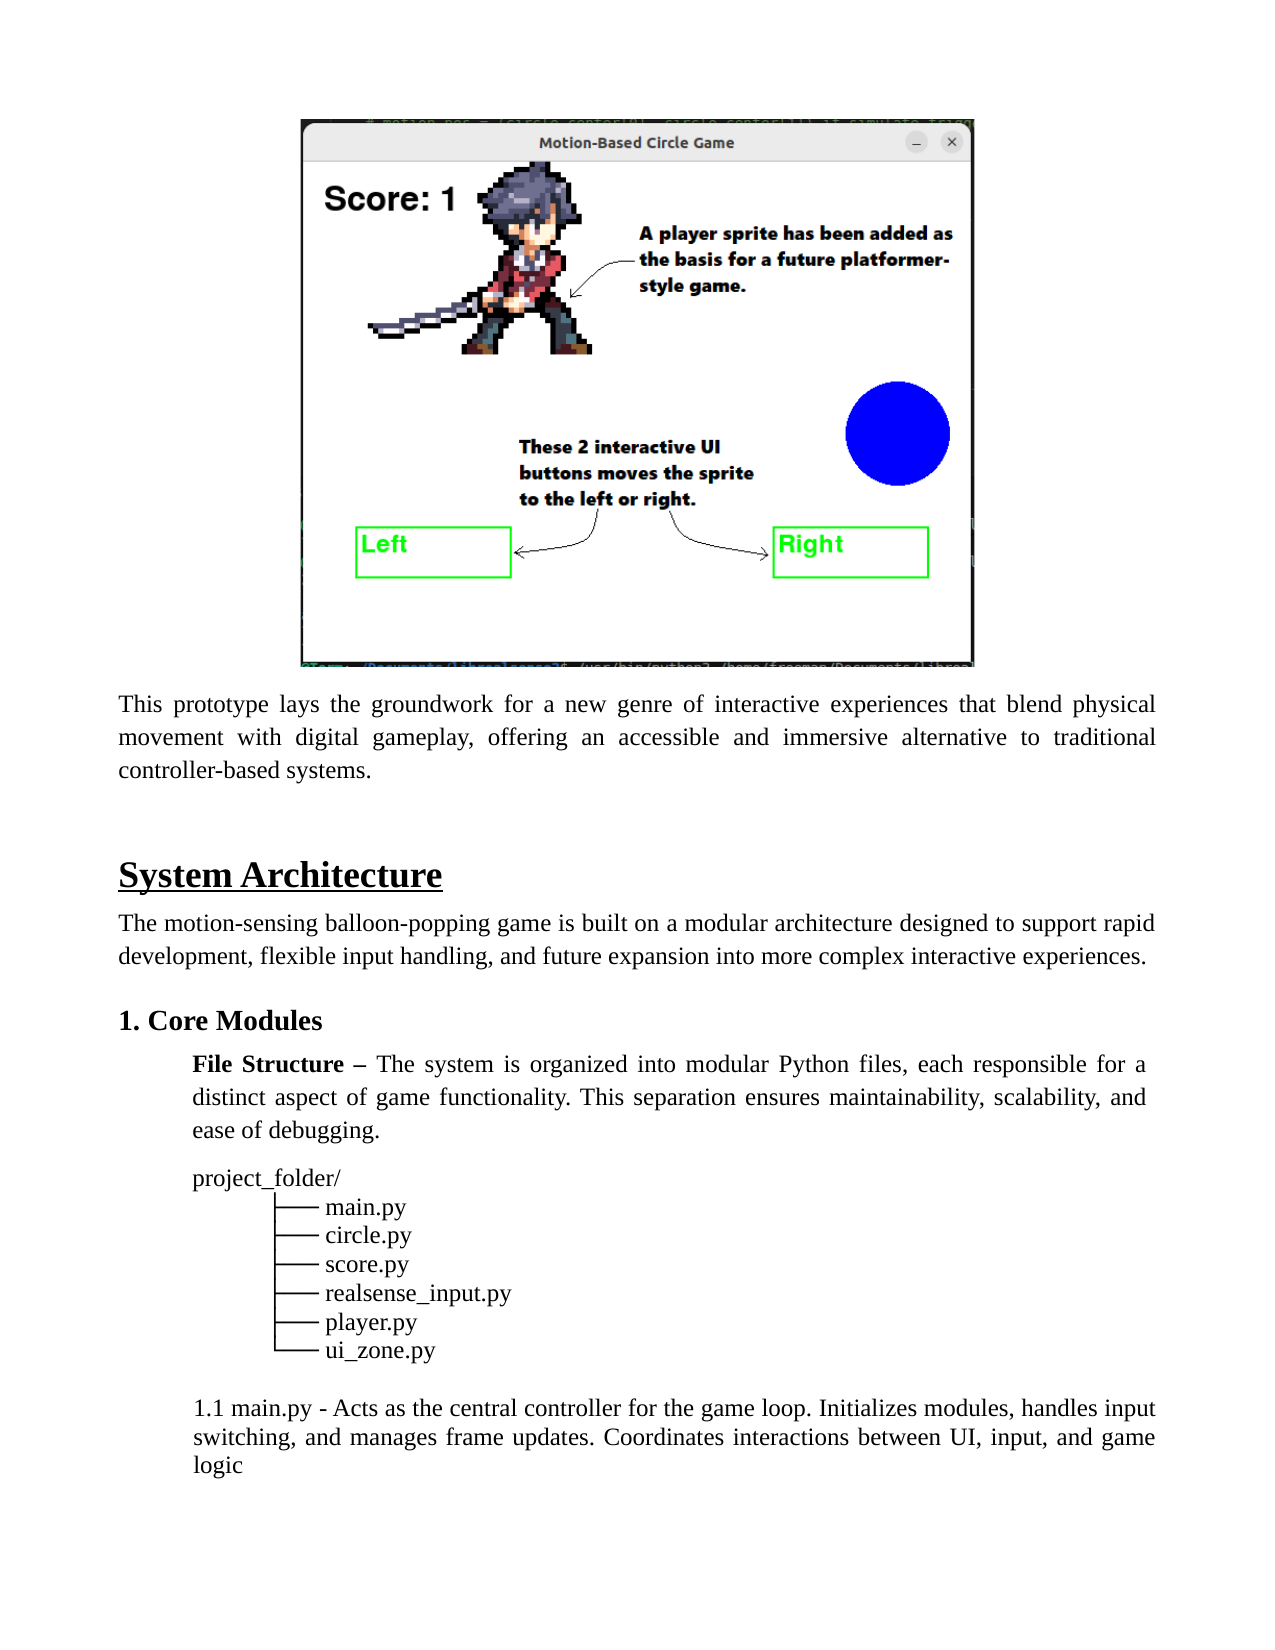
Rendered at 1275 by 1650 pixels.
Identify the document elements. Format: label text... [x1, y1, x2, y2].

text ├── circle.py [276, 1221, 1157, 1249]
text This prototype lays the groundwork for a new genre of interactive experiences that blend physical movement with digital gameplay, offering an accessible and immersive alternative to traditional controller-based systems. [118, 689, 1157, 784]
text ├── circle.py [118, 1221, 274, 1249]
text project_folder/ [118, 1163, 1157, 1192]
text 1.1 main.py - Acts as the central controller for the game loop. Initializes modules, handles input switching, and manages frame updates. Coordinates interactions between UI, input, and game logic [193, 1393, 1157, 1479]
subtitle 1. Core Modules [118, 1003, 1157, 1037]
text The motion-sensing balloon-popping game is built on a modular architecture designed to support rapid development, flexible input handling, and future expansion into more complex interactive experiences. [118, 908, 1157, 970]
text ├── player.py [276, 1307, 1157, 1336]
text ├── main.py [118, 1192, 274, 1221]
text └── ui_zone.py [118, 1336, 1157, 1364]
text ├── main.py [276, 1192, 1157, 1221]
text ├── realsense_input.py [118, 1278, 274, 1307]
text ├── realsense_input.py [276, 1278, 1157, 1307]
text ├── score.py [118, 1249, 274, 1278]
picture [300, 119, 975, 667]
text ├── player.py [118, 1307, 274, 1336]
subtitle System Architecture [118, 853, 1157, 896]
text File Structure – The system is organized into modular Python files, each responsible for a distinct aspect of game functionality. This separation ensures maintainability, scalability, and ease of debugging. [118, 1049, 1157, 1144]
text ├── score.py [276, 1249, 1157, 1278]
